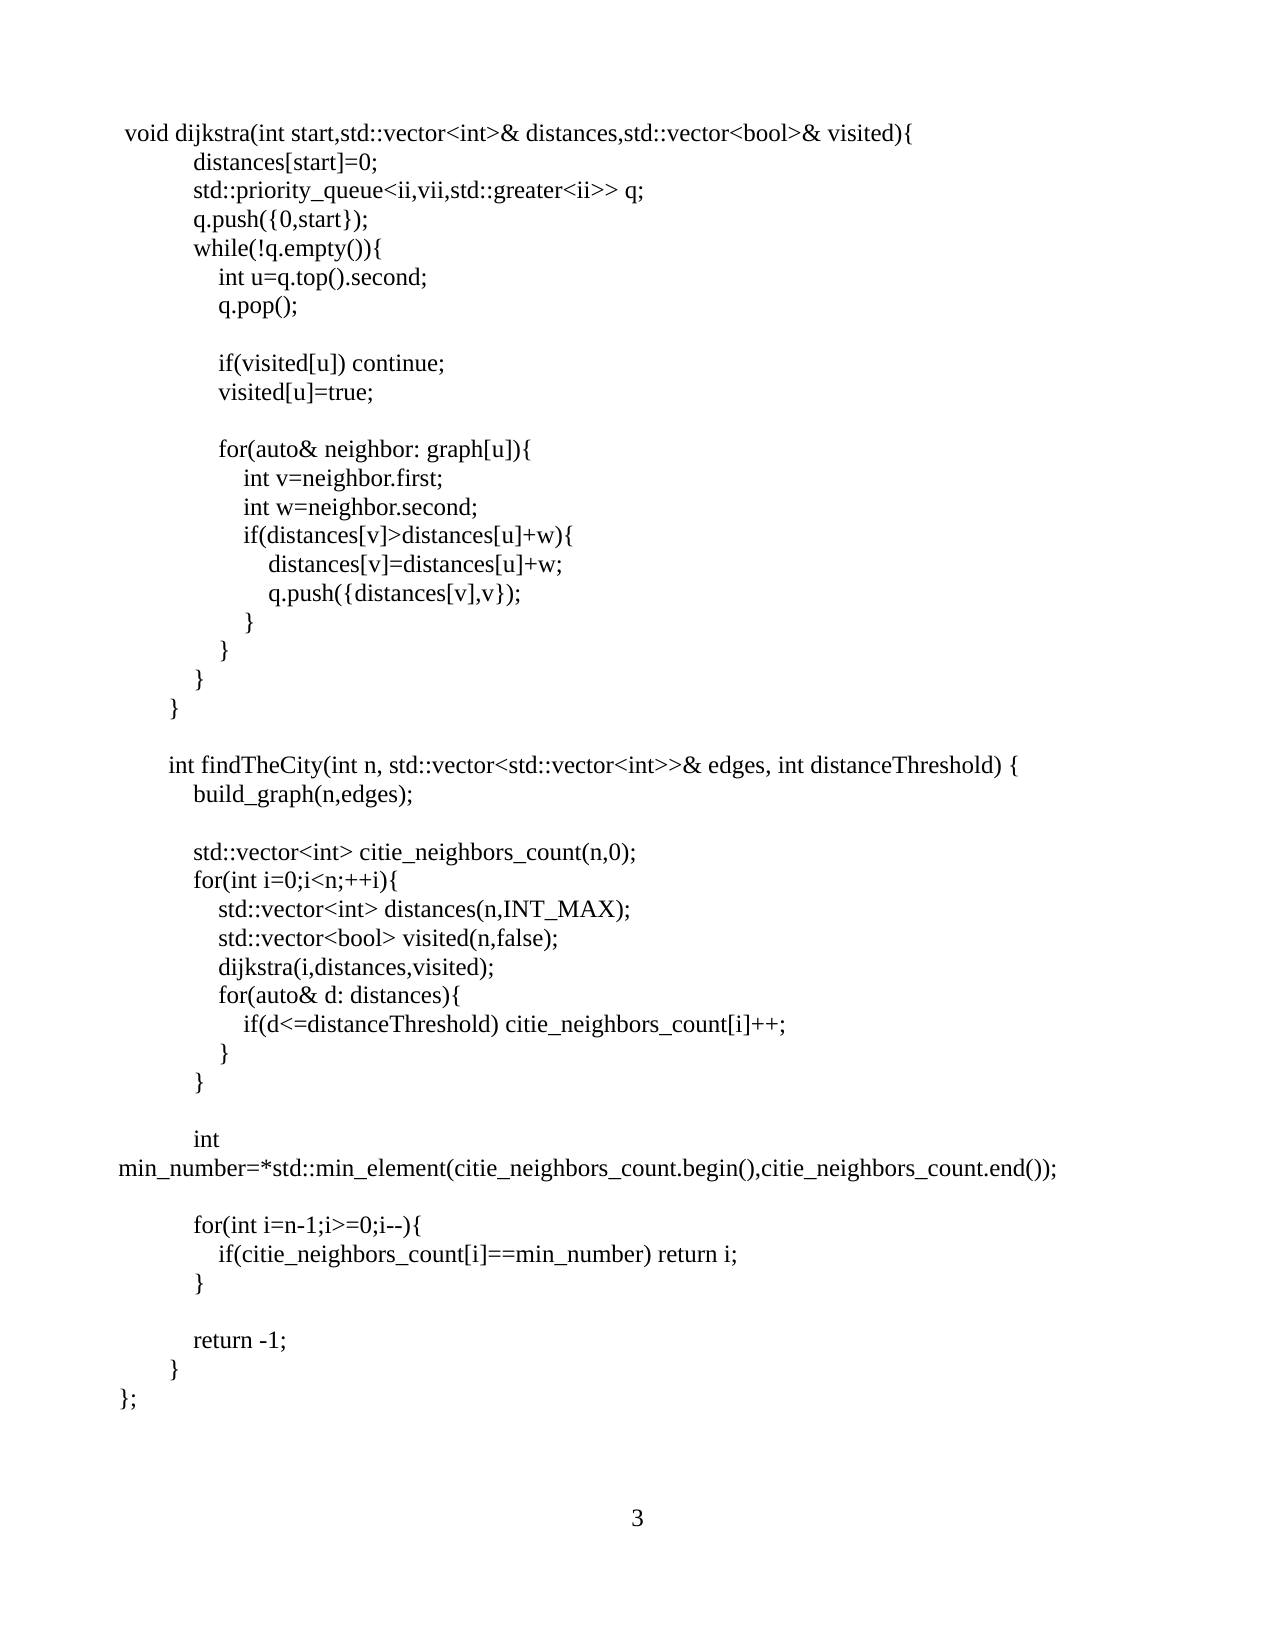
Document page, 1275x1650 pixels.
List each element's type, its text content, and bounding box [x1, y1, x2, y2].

text distances[v]=distances[u]+w; [118, 549, 1157, 578]
text if(citie_neighbors_count[i]==min_number) return i; [118, 1239, 1157, 1268]
text } [118, 1354, 1157, 1383]
text std::vector<int> citie_neighbors_count(n,0); [118, 837, 1157, 866]
text distances[start]=0; [118, 147, 1157, 176]
text if(visited[u]) continue; [118, 348, 1157, 377]
text std::vector<int> distances(n,INT_MAX); [118, 894, 1157, 923]
text std::vector<bool> visited(n,false); [118, 923, 1157, 952]
text int min_number=*std::min_element(citie_neighbors_count.begin(),citie_neighbors_count.end()); [118, 1124, 1157, 1182]
text } [118, 636, 1157, 664]
text void dijkstra(int start,std::vector<int>& distances,std::vector<bool>& visited){ [118, 118, 1157, 147]
text int findTheCity(int n, std::vector<std::vector<int>>& edges, int distanceThreshold) { [118, 751, 1157, 779]
text int u=q.top().second; [118, 262, 1157, 291]
text int w=neighbor.second; [118, 492, 1157, 521]
text if(distances[v]>distances[u]+w){ [118, 521, 1157, 549]
text for(auto& neighbor: graph[u]){ [118, 434, 1157, 463]
text visited[u]=true; [118, 377, 1157, 406]
text q.push({distances[v],v}); [118, 578, 1157, 607]
text } [118, 1067, 1157, 1096]
text } [118, 607, 1157, 636]
text for(int i=0;i<n;++i){ [118, 866, 1157, 894]
text for(int i=n-1;i>=0;i--){ [118, 1211, 1157, 1239]
text q.push({0,start}); [118, 204, 1157, 233]
text } [118, 1038, 1157, 1067]
text std::priority_queue<ii,vii,std::greater<ii>> q; [118, 176, 1157, 204]
text } [118, 693, 1157, 722]
text }; [118, 1383, 1157, 1412]
text if(d<=distanceThreshold) citie_neighbors_count[i]++; [118, 1009, 1157, 1038]
text return -1; [118, 1326, 1157, 1354]
text } [118, 1268, 1157, 1297]
text for(auto& d: distances){ [118, 981, 1157, 1009]
text dijkstra(i,distances,visited); [118, 952, 1157, 981]
text int v=neighbor.first; [118, 463, 1157, 492]
text build_graph(n,edges); [118, 779, 1157, 808]
text while(!q.empty()){ [118, 233, 1157, 262]
text q.pop(); [118, 291, 1157, 319]
text } [118, 664, 1157, 693]
